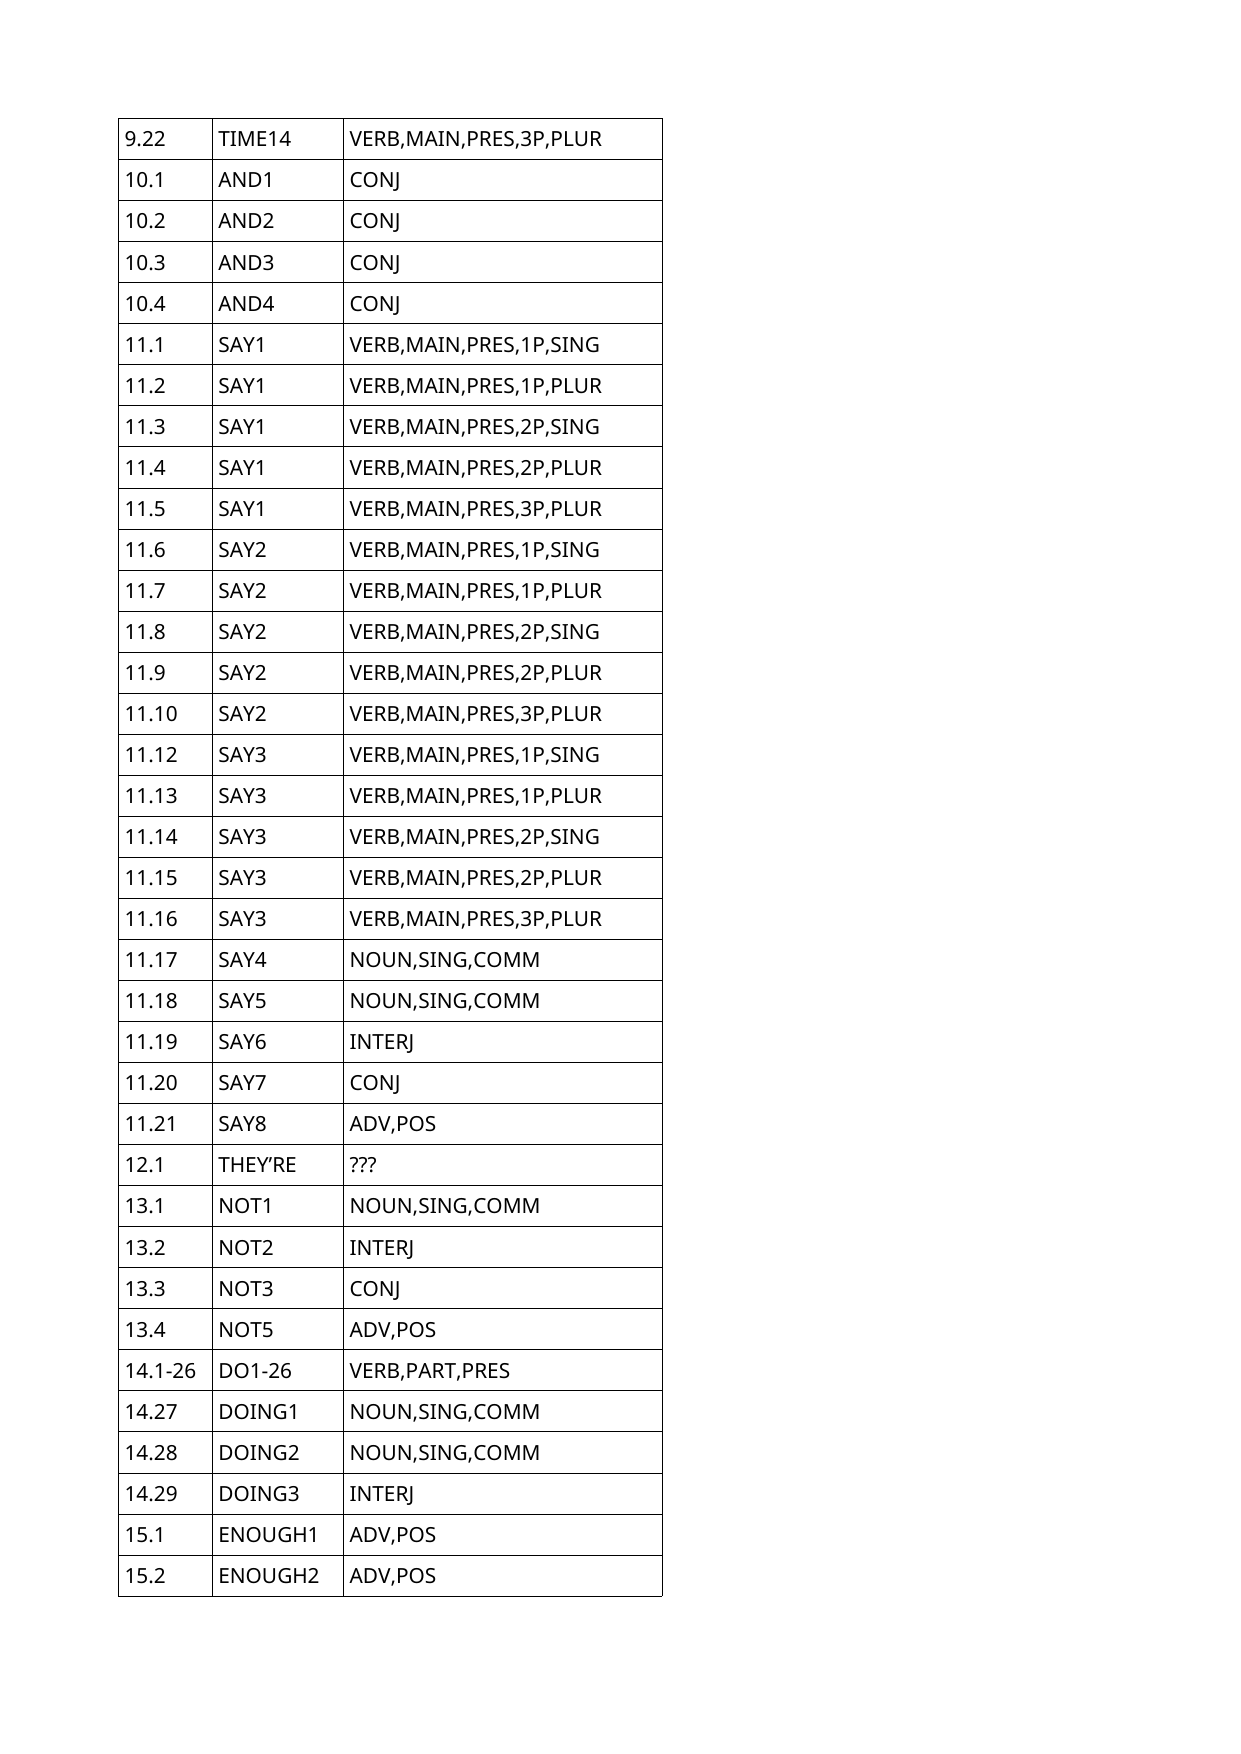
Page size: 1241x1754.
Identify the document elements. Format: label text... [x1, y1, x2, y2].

table_cell 11.13 [119, 776, 212, 816]
table_cell VERB,MAIN,PRES,2P,SING [344, 817, 662, 857]
table_cell VERB,MAIN,PRES,2P,PLUR [344, 447, 662, 487]
table_cell 11.2 [119, 365, 212, 405]
table_cell CONJ [344, 160, 662, 200]
table_cell SAY1 [213, 365, 343, 405]
table_cell CONJ [344, 242, 662, 282]
table_cell AND4 [213, 283, 343, 323]
table_cell DO1-26 [213, 1350, 343, 1390]
table_cell 11.4 [119, 447, 212, 487]
table_cell SAY4 [213, 940, 343, 980]
table_cell 11.14 [119, 817, 212, 857]
table_cell 14.29 [119, 1474, 212, 1513]
table_cell DOING1 [213, 1391, 343, 1431]
table_cell 12.1 [119, 1145, 212, 1185]
table_cell 10.4 [119, 283, 212, 323]
table_cell AND3 [213, 242, 343, 282]
table_cell 11.1 [119, 324, 212, 364]
table_cell VERB,PART,PRES [344, 1350, 662, 1390]
table_cell VERB,MAIN,PRES,3P,PLUR [344, 694, 662, 734]
table_cell NOT2 [213, 1227, 343, 1267]
table_cell VERB,MAIN,PRES,2P,SING [344, 406, 662, 446]
table_cell 11.5 [119, 489, 212, 528]
table_cell SAY5 [213, 981, 343, 1021]
table_cell 15.2 [119, 1556, 212, 1596]
table_cell 13.3 [119, 1268, 212, 1308]
table_cell SAY2 [213, 530, 343, 569]
table_cell VERB,MAIN,PRES,2P,SING [344, 612, 662, 652]
table_cell INTERJ [344, 1474, 662, 1513]
table_cell VERB,MAIN,PRES,2P,PLUR [344, 858, 662, 898]
table_cell 11.15 [119, 858, 212, 898]
table_cell VERB,MAIN,PRES,1P,PLUR [344, 571, 662, 611]
table_cell VERB,MAIN,PRES,1P,SING [344, 324, 662, 364]
table_cell VERB,MAIN,PRES,3P,PLUR [344, 489, 662, 528]
table_cell THEY’RE [213, 1145, 343, 1185]
table_cell VERB,MAIN,PRES,3P,PLUR [344, 899, 662, 939]
table_cell SAY2 [213, 653, 343, 693]
table_cell SAY1 [213, 489, 343, 528]
table_cell 11.10 [119, 694, 212, 734]
table_cell 11.17 [119, 940, 212, 980]
table_cell NOUN,SING,COMM [344, 981, 662, 1021]
table_cell 13.2 [119, 1227, 212, 1267]
table_cell 9.22 [119, 119, 212, 159]
table_cell 11.3 [119, 406, 212, 446]
table_cell NOUN,SING,COMM [344, 1391, 662, 1431]
table_cell NOUN,SING,COMM [344, 940, 662, 980]
table_cell SAY3 [213, 858, 343, 898]
table_cell ENOUGH1 [213, 1515, 343, 1554]
table_cell SAY2 [213, 612, 343, 652]
table_cell CONJ [344, 201, 662, 241]
table_cell SAY3 [213, 735, 343, 775]
table_cell 11.21 [119, 1104, 212, 1144]
table_cell SAY3 [213, 817, 343, 857]
table_cell ENOUGH2 [213, 1556, 343, 1596]
table_cell 11.7 [119, 571, 212, 611]
table_cell 14.1-26 [119, 1350, 212, 1390]
table_cell 10.3 [119, 242, 212, 282]
table_cell NOUN,SING,COMM [344, 1432, 662, 1472]
table_cell AND1 [213, 160, 343, 200]
table_cell NOUN,SING,COMM [344, 1186, 662, 1226]
table_cell DOING2 [213, 1432, 343, 1472]
table_cell VERB,MAIN,PRES,1P,SING [344, 735, 662, 775]
table_cell SAY8 [213, 1104, 343, 1144]
table_cell ADV,POS [344, 1104, 662, 1144]
table_cell 11.19 [119, 1022, 212, 1062]
table_cell AND2 [213, 201, 343, 241]
table_cell 11.6 [119, 530, 212, 569]
table_cell SAY1 [213, 447, 343, 487]
table_cell SAY2 [213, 694, 343, 734]
table_cell 11.9 [119, 653, 212, 693]
table_cell ADV,POS [344, 1556, 662, 1596]
table_cell NOT5 [213, 1309, 343, 1349]
table_cell SAY1 [213, 324, 343, 364]
table_cell 11.12 [119, 735, 212, 775]
table_cell 10.2 [119, 201, 212, 241]
table_cell 11.20 [119, 1063, 212, 1103]
table_cell 15.1 [119, 1515, 212, 1554]
table_cell 13.4 [119, 1309, 212, 1349]
table_cell 14.28 [119, 1432, 212, 1472]
table_cell DOING3 [213, 1474, 343, 1513]
table_cell CONJ [344, 1063, 662, 1103]
table_cell SAY7 [213, 1063, 343, 1103]
table_cell SAY3 [213, 776, 343, 816]
table_cell CONJ [344, 1268, 662, 1308]
table_cell 10.1 [119, 160, 212, 200]
table_cell SAY2 [213, 571, 343, 611]
table_cell NOT1 [213, 1186, 343, 1226]
table_cell VERB,MAIN,PRES,1P,PLUR [344, 365, 662, 405]
table_cell VERB,MAIN,PRES,3P,PLUR [344, 119, 662, 159]
table_cell ??? [344, 1145, 662, 1185]
table_cell VERB,MAIN,PRES,2P,PLUR [344, 653, 662, 693]
table_cell INTERJ [344, 1022, 662, 1062]
table_cell 14.27 [119, 1391, 212, 1431]
table_cell TIME14 [213, 119, 343, 159]
table_cell SAY6 [213, 1022, 343, 1062]
table_cell INTERJ [344, 1227, 662, 1267]
table_cell 11.18 [119, 981, 212, 1021]
table_cell SAY1 [213, 406, 343, 446]
table_cell ADV,POS [344, 1309, 662, 1349]
table_cell VERB,MAIN,PRES,1P,SING [344, 530, 662, 569]
table_cell SAY3 [213, 899, 343, 939]
table_cell ADV,POS [344, 1515, 662, 1554]
table_cell VERB,MAIN,PRES,1P,PLUR [344, 776, 662, 816]
table_cell 13.1 [119, 1186, 212, 1226]
table_cell NOT3 [213, 1268, 343, 1308]
table_cell 11.16 [119, 899, 212, 939]
table_cell CONJ [344, 283, 662, 323]
table_cell 11.8 [119, 612, 212, 652]
